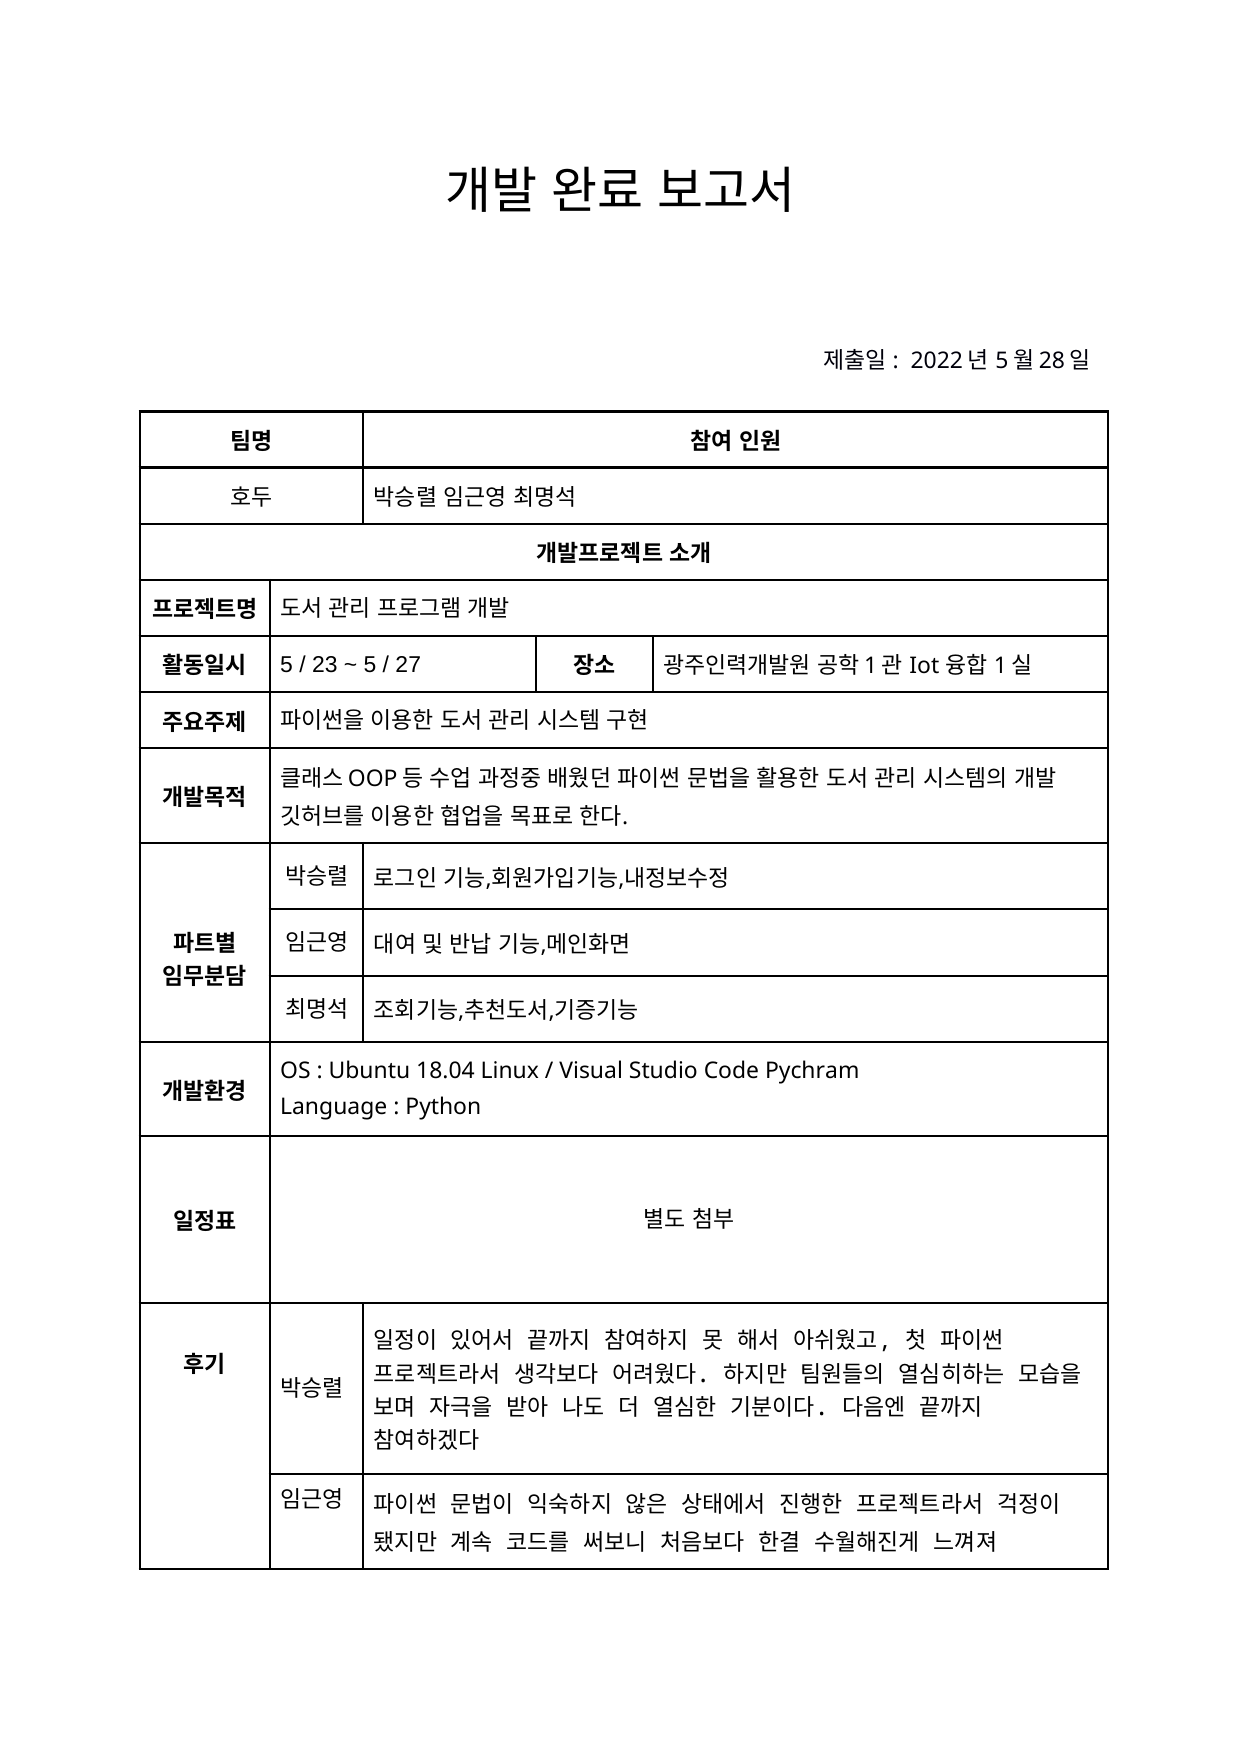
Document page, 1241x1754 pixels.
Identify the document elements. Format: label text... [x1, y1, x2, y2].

table_header 참여 인원 [364, 413, 1107, 466]
table_cell 임근영 [271, 910, 362, 975]
table_cell 후기 [141, 1304, 269, 1568]
table_cell 개발환경 [141, 1043, 269, 1135]
table_cell 장소 [537, 637, 652, 691]
table_cell 활동일시 [141, 637, 269, 691]
table_cell 개발목적 [141, 749, 269, 842]
table_cell 일정표 [141, 1137, 269, 1302]
table_cell OS : Ubuntu 18.04 Linux / Visual Studio Code Pychram Language : Python [271, 1043, 1107, 1135]
table_cell 파이썬 문법이 익숙하지 않은 상태에서 진행한 프로젝트라서 걱정이 됐지만 계속 코드를 써보니 처음보다 한결 수월해진게 느껴져 [364, 1475, 1107, 1568]
table_cell 조회기능,추천도서,기증기능 [364, 977, 1107, 1041]
table_cell 광주인력개발원 공학1관 Iot 융합 1실 [654, 637, 1107, 691]
table_cell 파트별 임무분담 [141, 844, 269, 1041]
table_cell 주요주제 [141, 693, 269, 747]
table_header 팀명 [141, 413, 362, 466]
table_cell 개발프로젝트 소개 [141, 525, 1107, 579]
text 개발 완료 보고서 [150, 150, 1090, 222]
table_cell 박승렬 [271, 844, 362, 908]
table_cell 박승렬 임근영 최명석 [364, 469, 1107, 523]
table_cell 최명석 [271, 977, 362, 1041]
table_cell 박승렬 [271, 1304, 362, 1473]
table_cell 파이썬을 이용한 도서 관리 시스템 구현 [271, 693, 1107, 747]
table_cell 클래스OOP등 수업 과정중 배웠던 파이썬 문법을 활용한 도서 관리 시스템의 개발 깃허브를 이용한 협업을 목표로 한다. [271, 749, 1107, 842]
table_cell 도서 관리 프로그램 개발 [271, 581, 1107, 635]
table_cell 임근영 [271, 1475, 362, 1568]
text 제출일 : 2022년 5월28일 [150, 342, 1090, 375]
table_cell 대여 및 반납 기능,메인화면 [364, 910, 1107, 975]
table_cell 호두 [141, 469, 362, 523]
table_cell 일정이 있어서 끝까지 참여하지 못 해서 아쉬웠고, 첫 파이썬 프로젝트라서 생각보다 어려웠다. 하지만 팀원들의 열심히하는 모습을 보며 자극을 받아 나도 더 열심한 기분이다. 다음엔 끝까지 참여하겠다 [364, 1304, 1107, 1473]
table_cell 별도 첨부 [271, 1137, 1107, 1302]
table_cell 5 / 23 ~ 5 / 27 [271, 637, 535, 691]
table_cell 로그인 기능,회원가입기능,내정보수정 [364, 844, 1107, 908]
table_cell 프로젝트명 [141, 581, 269, 635]
